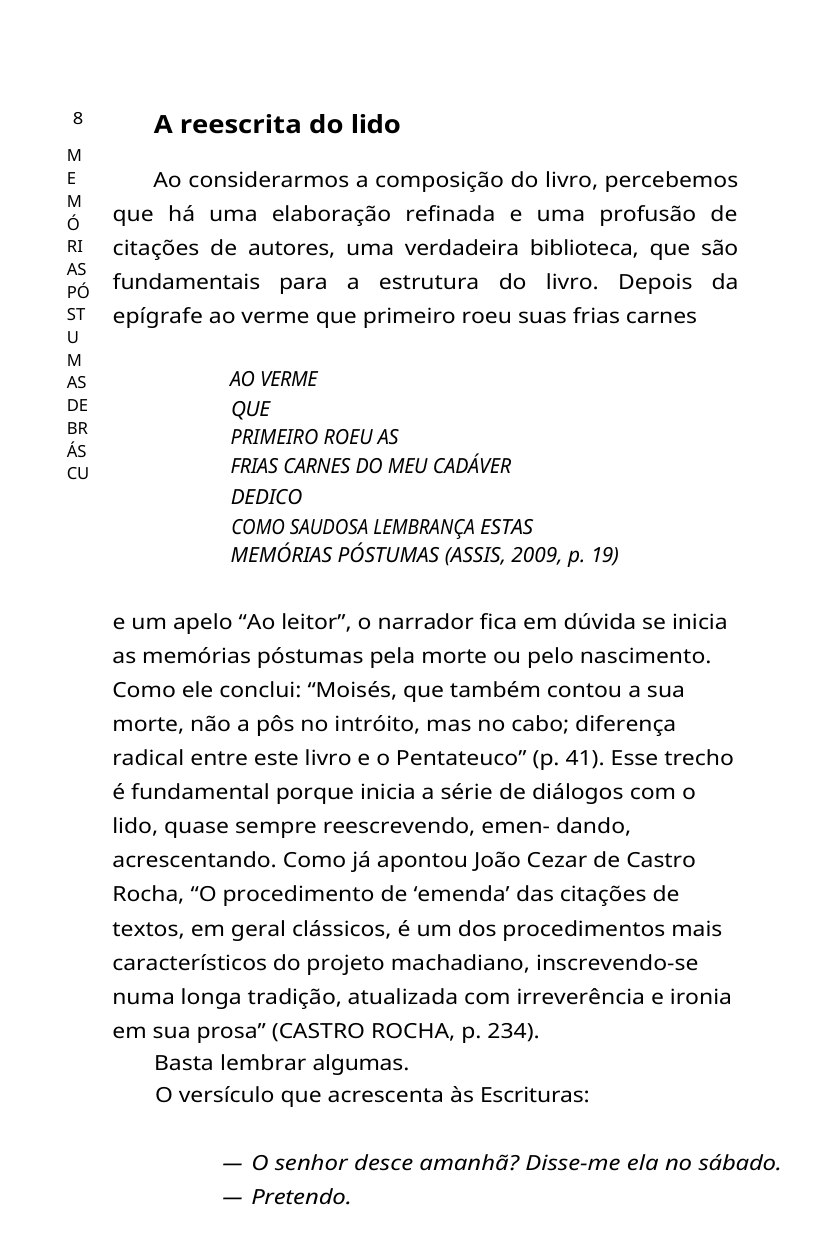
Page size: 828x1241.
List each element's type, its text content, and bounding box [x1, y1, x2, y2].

text MEMÓRIAS PÓSTUMAS DE BRÁS CUBAS [67, 144, 90, 483]
list O senhor desce amanhã? Disse-me ela no sábado. [222, 1148, 787, 1176]
text PRIMEIRO ROEU AS [230, 424, 787, 449]
text COMO SAUDOSA LEMBRANÇA ESTAS [231, 512, 570, 541]
text Basta lembrar algumas. [154, 1050, 787, 1075]
subtitle 8 A reescrita do lido [73, 106, 787, 140]
text O versículo que acrescenta às Escrituras: [155, 1080, 787, 1109]
list Pretendo. [222, 1182, 787, 1211]
text FRIAS CARNES DO MEU CADÁVER DEDICO [230, 452, 570, 510]
text Ao considerarmos a composição do livro, percebemos que há uma elaboração refinada e uma profusão de citações de autores, uma verdadeira biblioteca, que são fundamentais para a estrutura do livro. Depois da epígrafe ao verme que primeiro roeu suas frias carnes [112, 165, 738, 330]
text e um apelo “Ao leitor”, o narrador fica em dúvida se inicia as memórias póstumas pela morte ou pelo nascimento. Como ele conclui: “Moisés, que também contou a sua morte, não a pôs no intróito, mas no cabo; diferença radical entre este livro e o Pentateuco” (p. 41). Esse trecho é fundamental porque inicia a série de diálogos com o lido, quase sempre reescrevendo, emen- dando, acrescentando. Como já apontou João Cezar de Castro Rocha, “O procedimento de ‘emenda’ das citações de textos, em geral clássicos, é um dos procedimentos mais característicos do projeto machadiano, inscrevendo-se numa longa tradição, atualizada com irreverência e ironia em sua prosa” (CASTRO ROCHA, p. 234). [112, 607, 745, 1044]
subtitle [64, 142, 90, 483]
text MEMÓRIAS PÓSTUMAS (ASSIS, 2009, p. 19) [230, 543, 787, 568]
text AO VERME QUE [230, 364, 333, 423]
